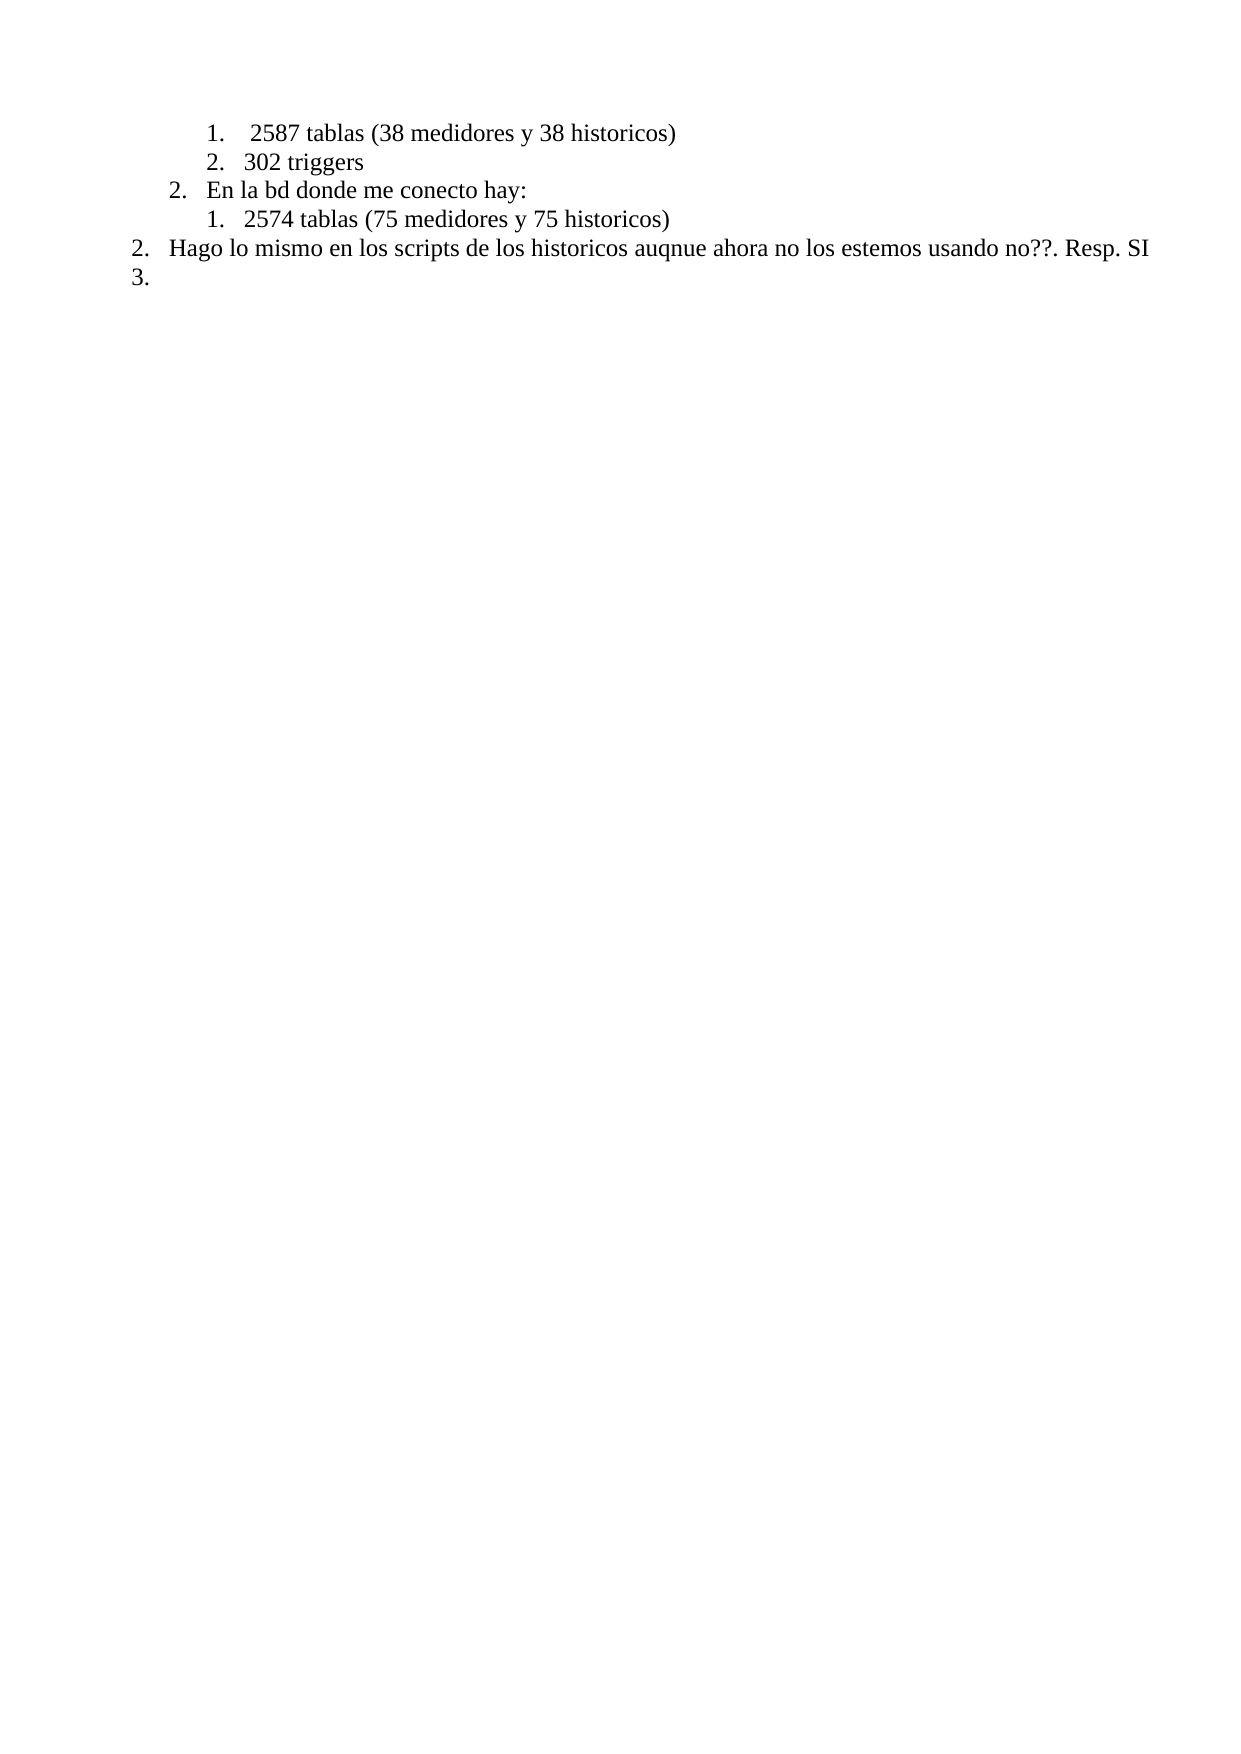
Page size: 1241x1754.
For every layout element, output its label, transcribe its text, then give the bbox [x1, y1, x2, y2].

list 2574 tablas (75 medidores y 75 historicos) [206, 204, 1167, 233]
list En la bd donde me conecto hay: [169, 176, 1167, 204]
list 302 triggers [206, 147, 1167, 176]
list 2587 tablas (38 medidores y 38 historicos) [206, 118, 1167, 147]
list Hago lo mismo en los scripts de los historicos auqnue ahora no los estemos usando no??. Resp. SI [131, 233, 1167, 262]
